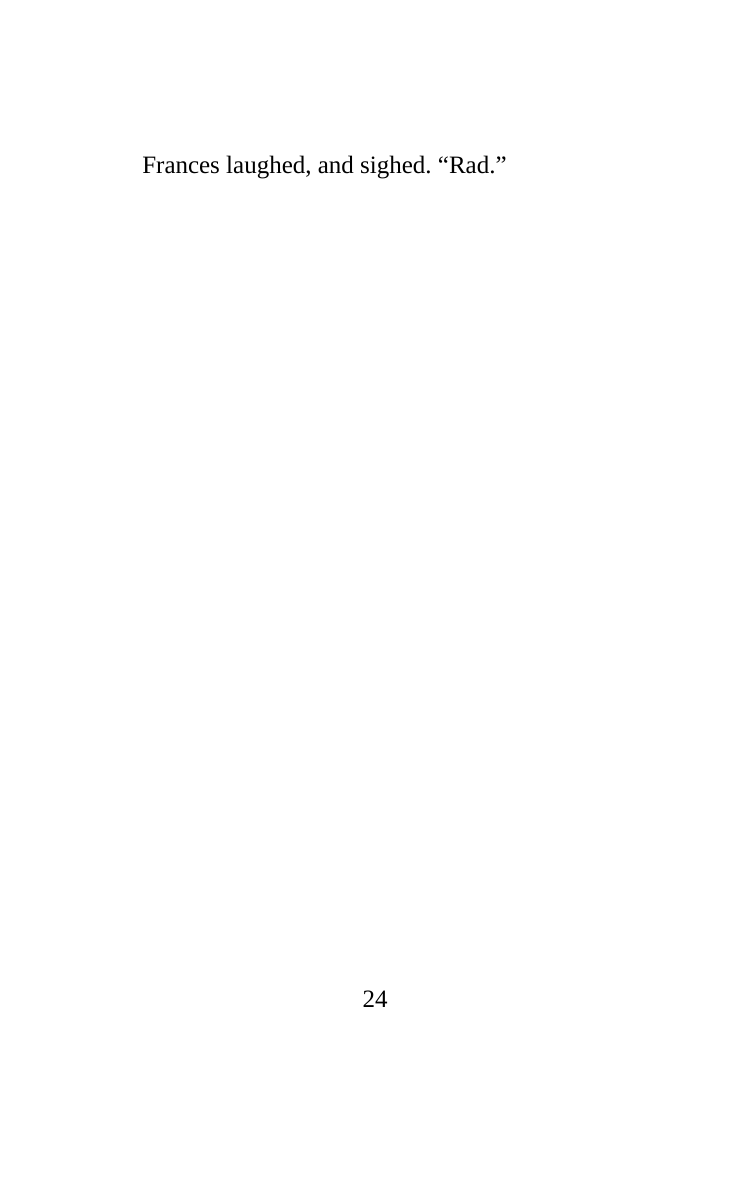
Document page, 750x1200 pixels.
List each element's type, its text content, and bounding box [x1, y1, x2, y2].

text Frances laughed, and sighed. “Rad.” [112, 150, 637, 180]
